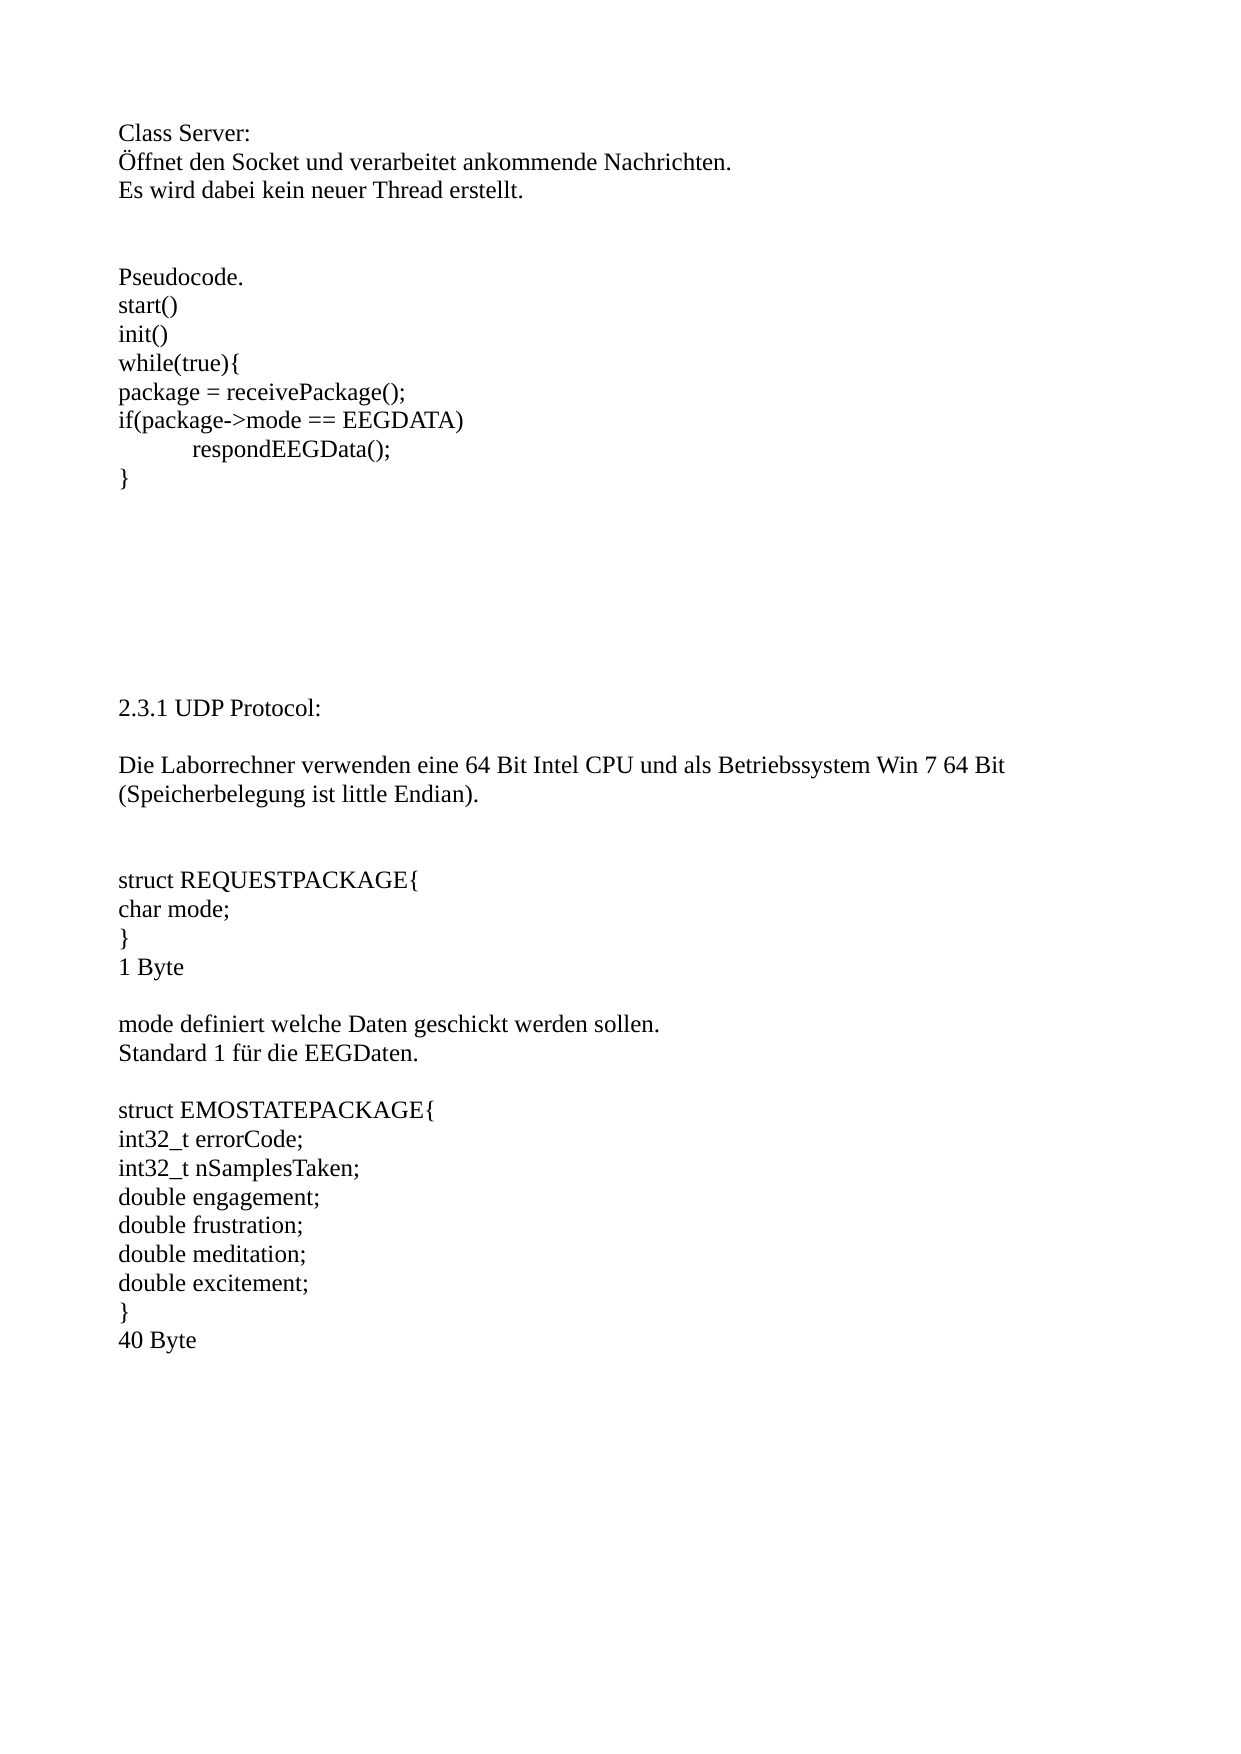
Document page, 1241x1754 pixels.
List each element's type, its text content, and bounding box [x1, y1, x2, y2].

text } [118, 463, 1122, 492]
text char mode; [118, 894, 1122, 923]
text Standard 1 für die EEGDaten. [118, 1038, 1122, 1067]
text } [118, 1297, 1122, 1326]
text struct REQUESTPACKAGE{ [118, 866, 1122, 894]
text Öffnet den Socket und verarbeitet ankommende Nachrichten. [118, 147, 1122, 176]
text (Speicherbelegung ist little Endian). [118, 779, 1122, 808]
text Pseudocode. [118, 262, 1122, 291]
text double excitement; [118, 1268, 1122, 1297]
text 40 Byte [118, 1326, 1122, 1354]
text 2.3.1 UDP Protocol: [118, 693, 1122, 722]
text if(package->mode == EEGDATA) [118, 406, 1122, 434]
text while(true){ [118, 348, 1122, 377]
text Die Laborrechner verwenden eine 64 Bit Intel CPU und als Betriebssystem Win 7 64 Bit [118, 751, 1122, 779]
text Class Server: [118, 118, 1122, 147]
text respondEEGData(); [118, 434, 1122, 463]
text init() [118, 319, 1122, 348]
text } [118, 923, 1122, 952]
text 1 Byte [118, 952, 1122, 981]
text double engagement; [118, 1182, 1122, 1211]
text start() [118, 291, 1122, 319]
text struct EMOSTATEPACKAGE{ [118, 1096, 1122, 1124]
text mode definiert welche Daten geschickt werden sollen. [118, 1009, 1122, 1038]
text double meditation; [118, 1239, 1122, 1268]
text Es wird dabei kein neuer Thread erstellt. [118, 176, 1122, 204]
text int32_t nSamplesTaken; [118, 1153, 1122, 1182]
text package = receivePackage(); [118, 377, 1122, 406]
text int32_t errorCode; [118, 1124, 1122, 1153]
text double frustration; [118, 1211, 1122, 1239]
